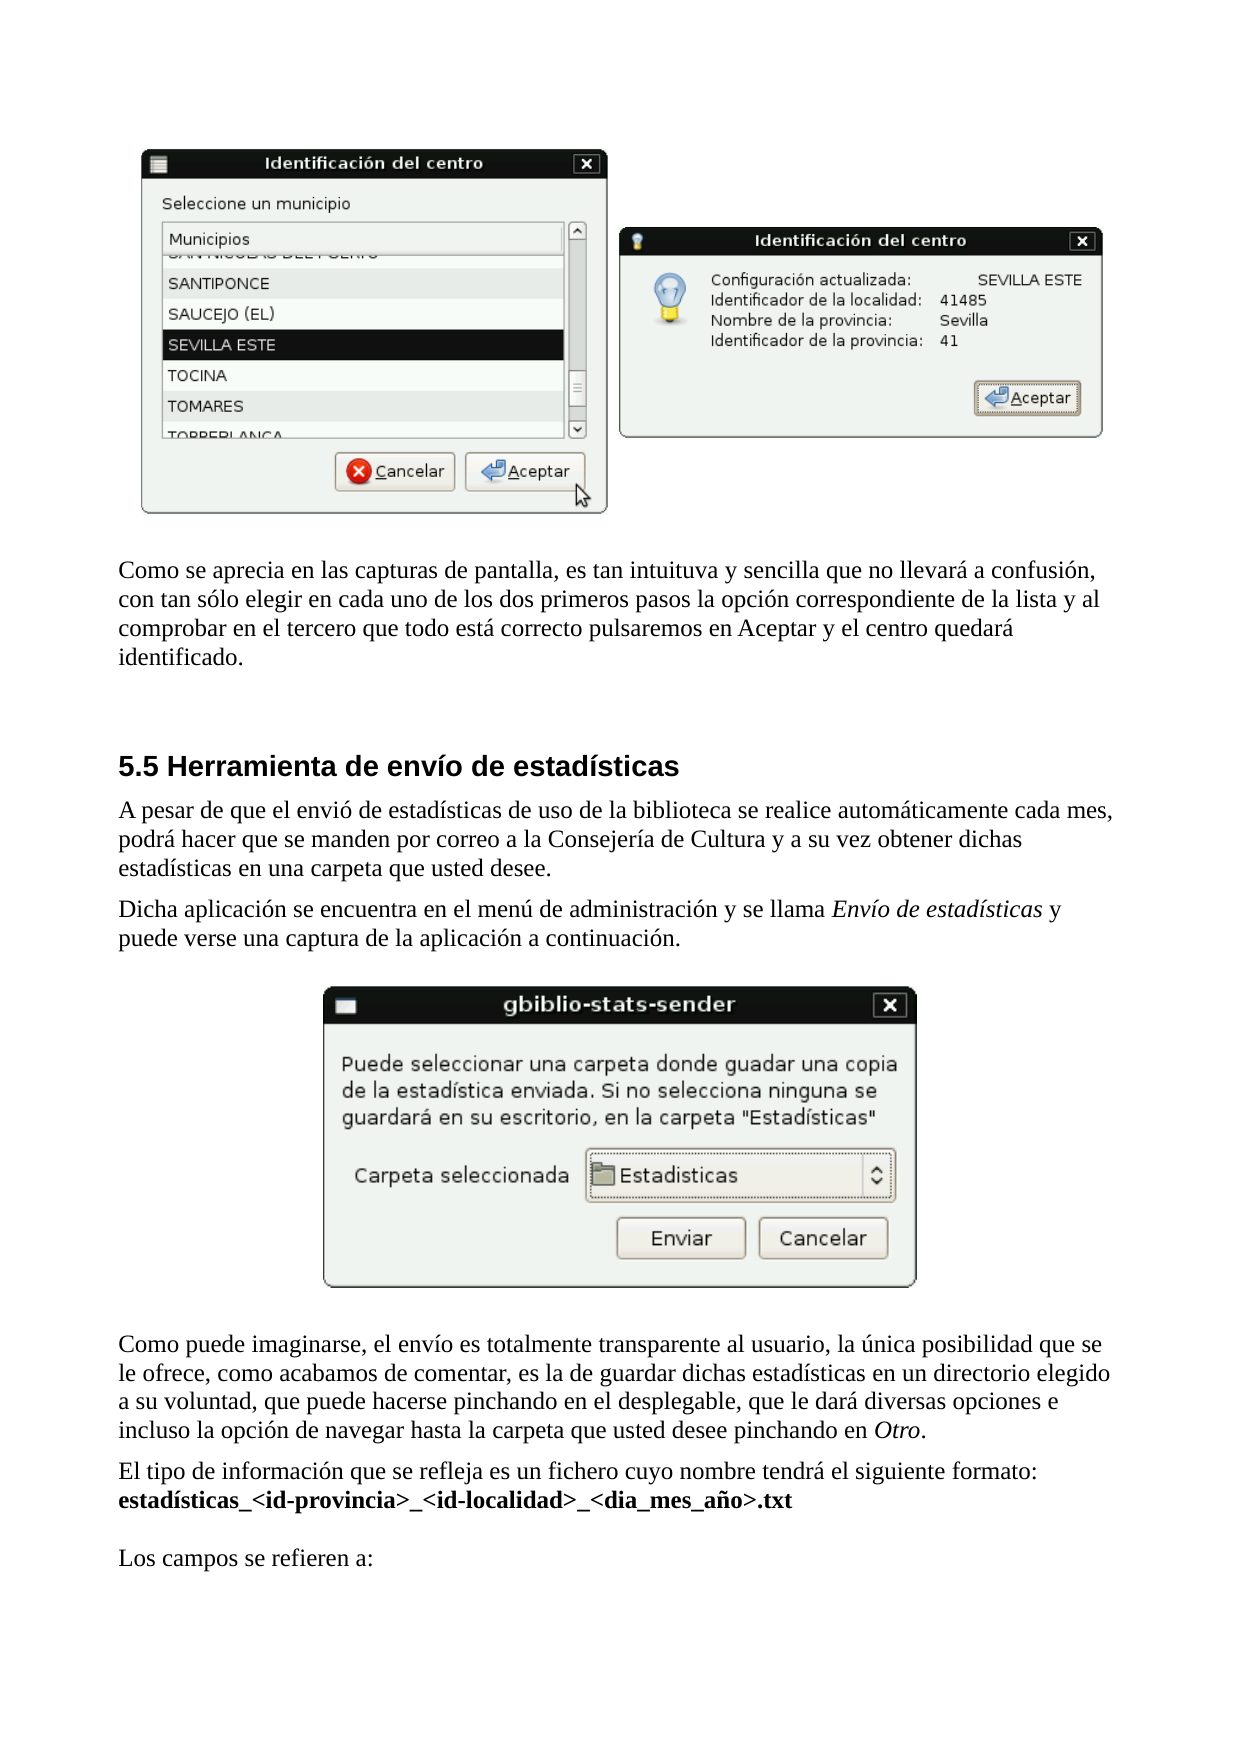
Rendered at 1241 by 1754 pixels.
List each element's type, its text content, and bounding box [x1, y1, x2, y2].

text A pesar de que el envió de estadísticas de uso de la biblioteca se realice automáticamente cada mes, podrá hacer que se manden por correo a la Consejería de Cultura y a su vez obtener dichas estadísticas en una carpeta que usted desee. [118, 795, 1122, 882]
picture [323, 986, 917, 1288]
subtitle 5.5 Herramienta de envío de estadísticas [118, 749, 1122, 783]
picture [618, 227, 1104, 439]
text Como puede imaginarse, el envío es totalmente transparente al usuario, la única posibilidad que se le ofrece, como acabamos de comentar, es la de guardar dichas estadísticas en un directorio elegido a su voluntad, que puede hacerse pinchando en el desplegable, que le dará diversas opciones e incluso la opción de navegar hasta la carpeta que usted desee pinchando en Otro. [118, 1329, 1122, 1444]
picture [141, 148, 608, 515]
text Dicha aplicación se encuentra en el menú de administración y se llama Envío de estadísticas y puede verse una captura de la aplicación a continuación. [118, 894, 1122, 952]
text Los campos se refieren a: [118, 1543, 1122, 1571]
text Como se aprecia en las capturas de pantalla, es tan intuituva y sencilla que no llevará a confusión, con tan sólo elegir en cada uno de los dos primeros pasos la opción correspondiente de la lista y al comprobar en el tercero que todo está correcto pulsaremos en Aceptar y el centro quedará identificado. [118, 556, 1122, 671]
text El tipo de información que se refleja es un fichero cuyo nombre tendrá el siguiente formato: estadísticas_<id-provincia>_<id-localidad>_<dia_mes_año>.txt [118, 1456, 1122, 1514]
